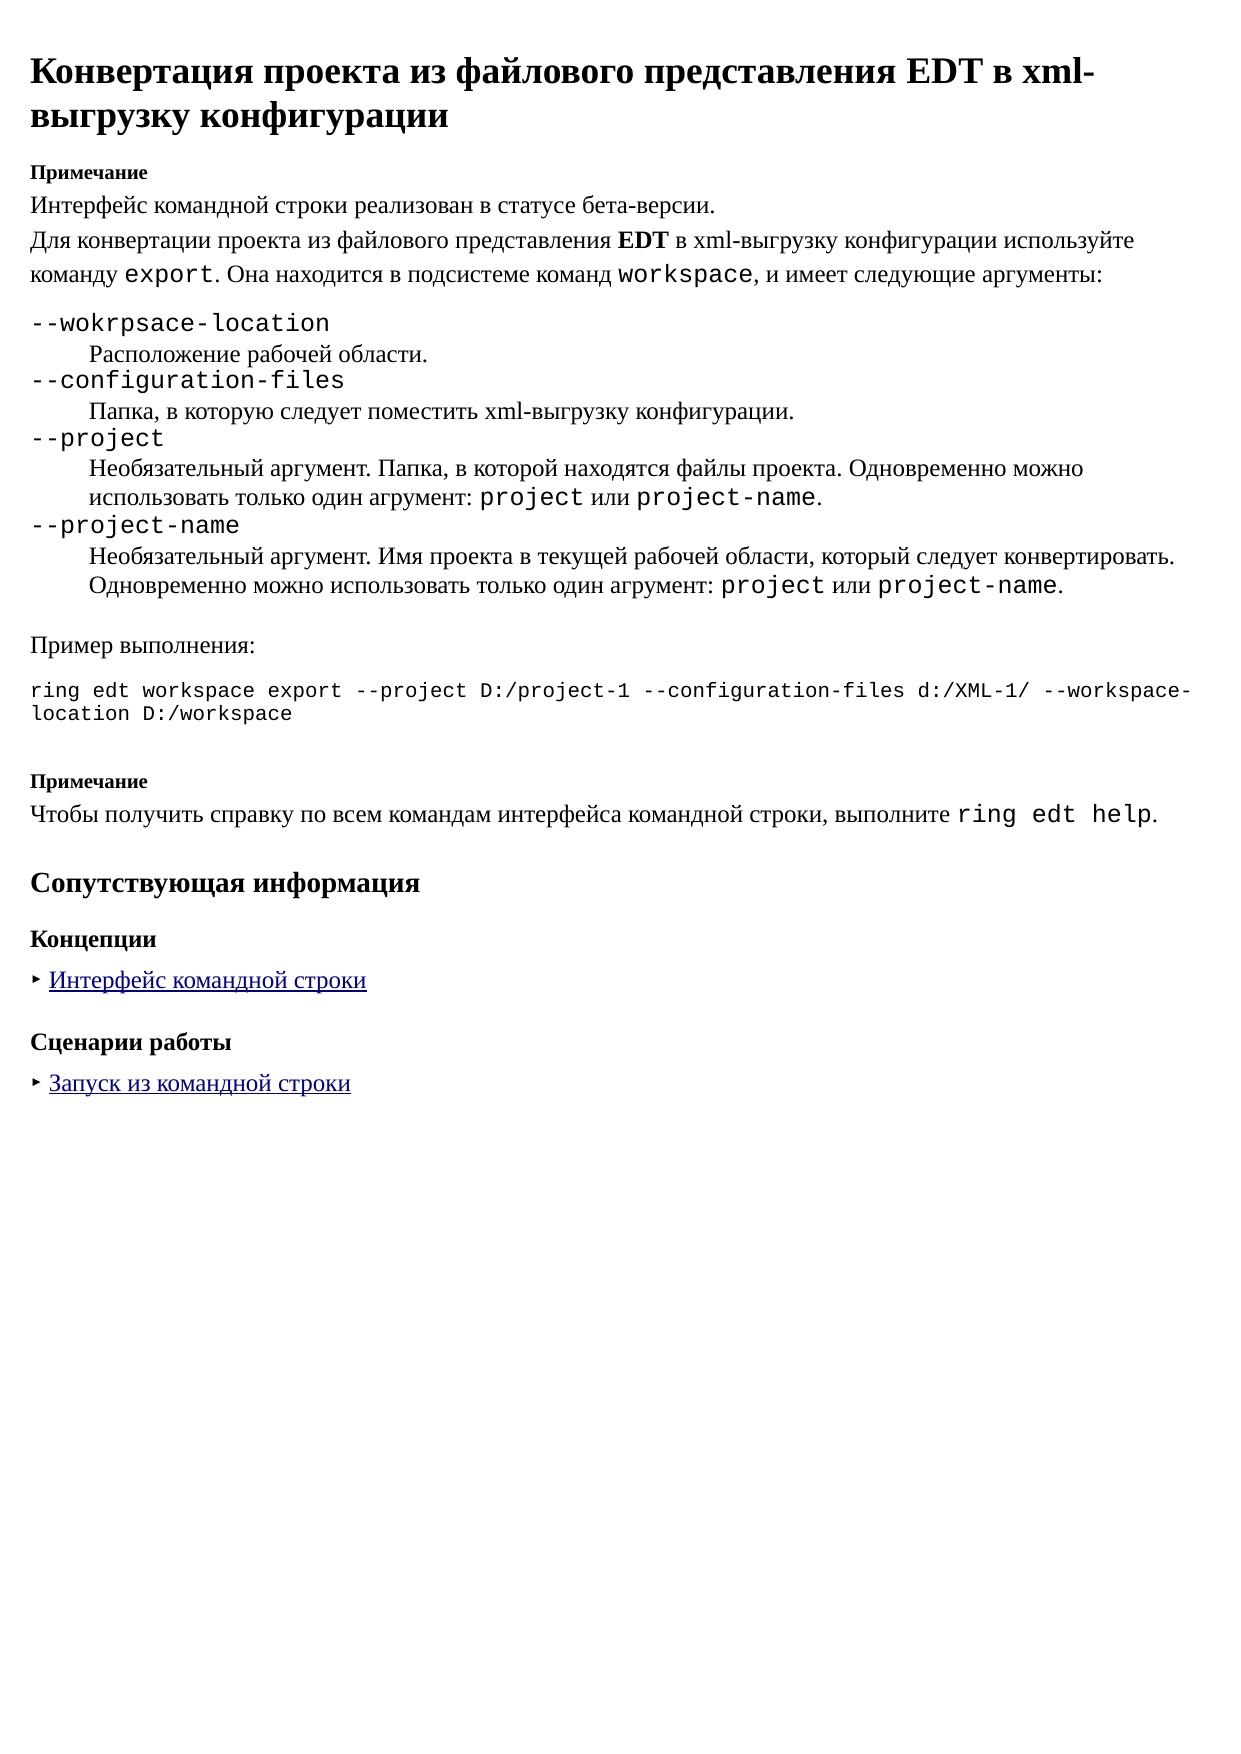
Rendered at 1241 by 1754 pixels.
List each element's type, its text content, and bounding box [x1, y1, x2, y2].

list Расположение рабочей области. [89, 339, 1211, 368]
subtitle --configuration-files [30, 368, 1211, 396]
text Пример выполнения: [30, 631, 1211, 659]
subtitle Сопутствующая информация [30, 865, 1211, 899]
subtitle --project-name [30, 513, 1211, 541]
text Интерфейс командной строки реализован в статусе бета-версии. [30, 191, 1211, 219]
text Чтобы получить справку по всем командам интерфейса командной строки, выполните ring edt help. [30, 799, 1211, 830]
list Папка, в которую следует поместить xml-выгрузку конфигурации. [89, 396, 1211, 425]
text ring edt workspace export --project D:/project-1 --configuration-files d:/XML-1/ --workspace-location D:/workspace [30, 679, 1211, 727]
subtitle Концепции [30, 924, 1211, 953]
subtitle Сценарии работы [30, 1027, 1211, 1055]
subtitle --wokrpsace-location [30, 311, 1211, 339]
text ‣ Запуск из командной строки [30, 1068, 1211, 1097]
subtitle --project [30, 425, 1211, 453]
subtitle Конвертация проекта из файлового представления EDT в xml-выгрузку конфигурации [30, 49, 1211, 135]
subtitle Примечание [30, 769, 1211, 793]
list Необязательный аргумент. Папка, в которой находятся файлы проекта. Одновременно можно использовать только один агрумент: project или project-name. [89, 453, 1211, 513]
list Необязательный аргумент. Имя проекта в текущей рабочей области, который следует конвертировать. Одновременно можно использовать только один агрумент: project или project-name. [89, 541, 1211, 601]
text Для конвертации проекта из файлового представления EDT в xml-выгрузку конфигурации используйте команду export. Она находится в подсистеме команд workspace, и имеет следующие аргументы: [30, 225, 1211, 290]
text ‣ Интерфейс командной строки [30, 965, 1211, 994]
subtitle Примечание [30, 160, 1211, 184]
